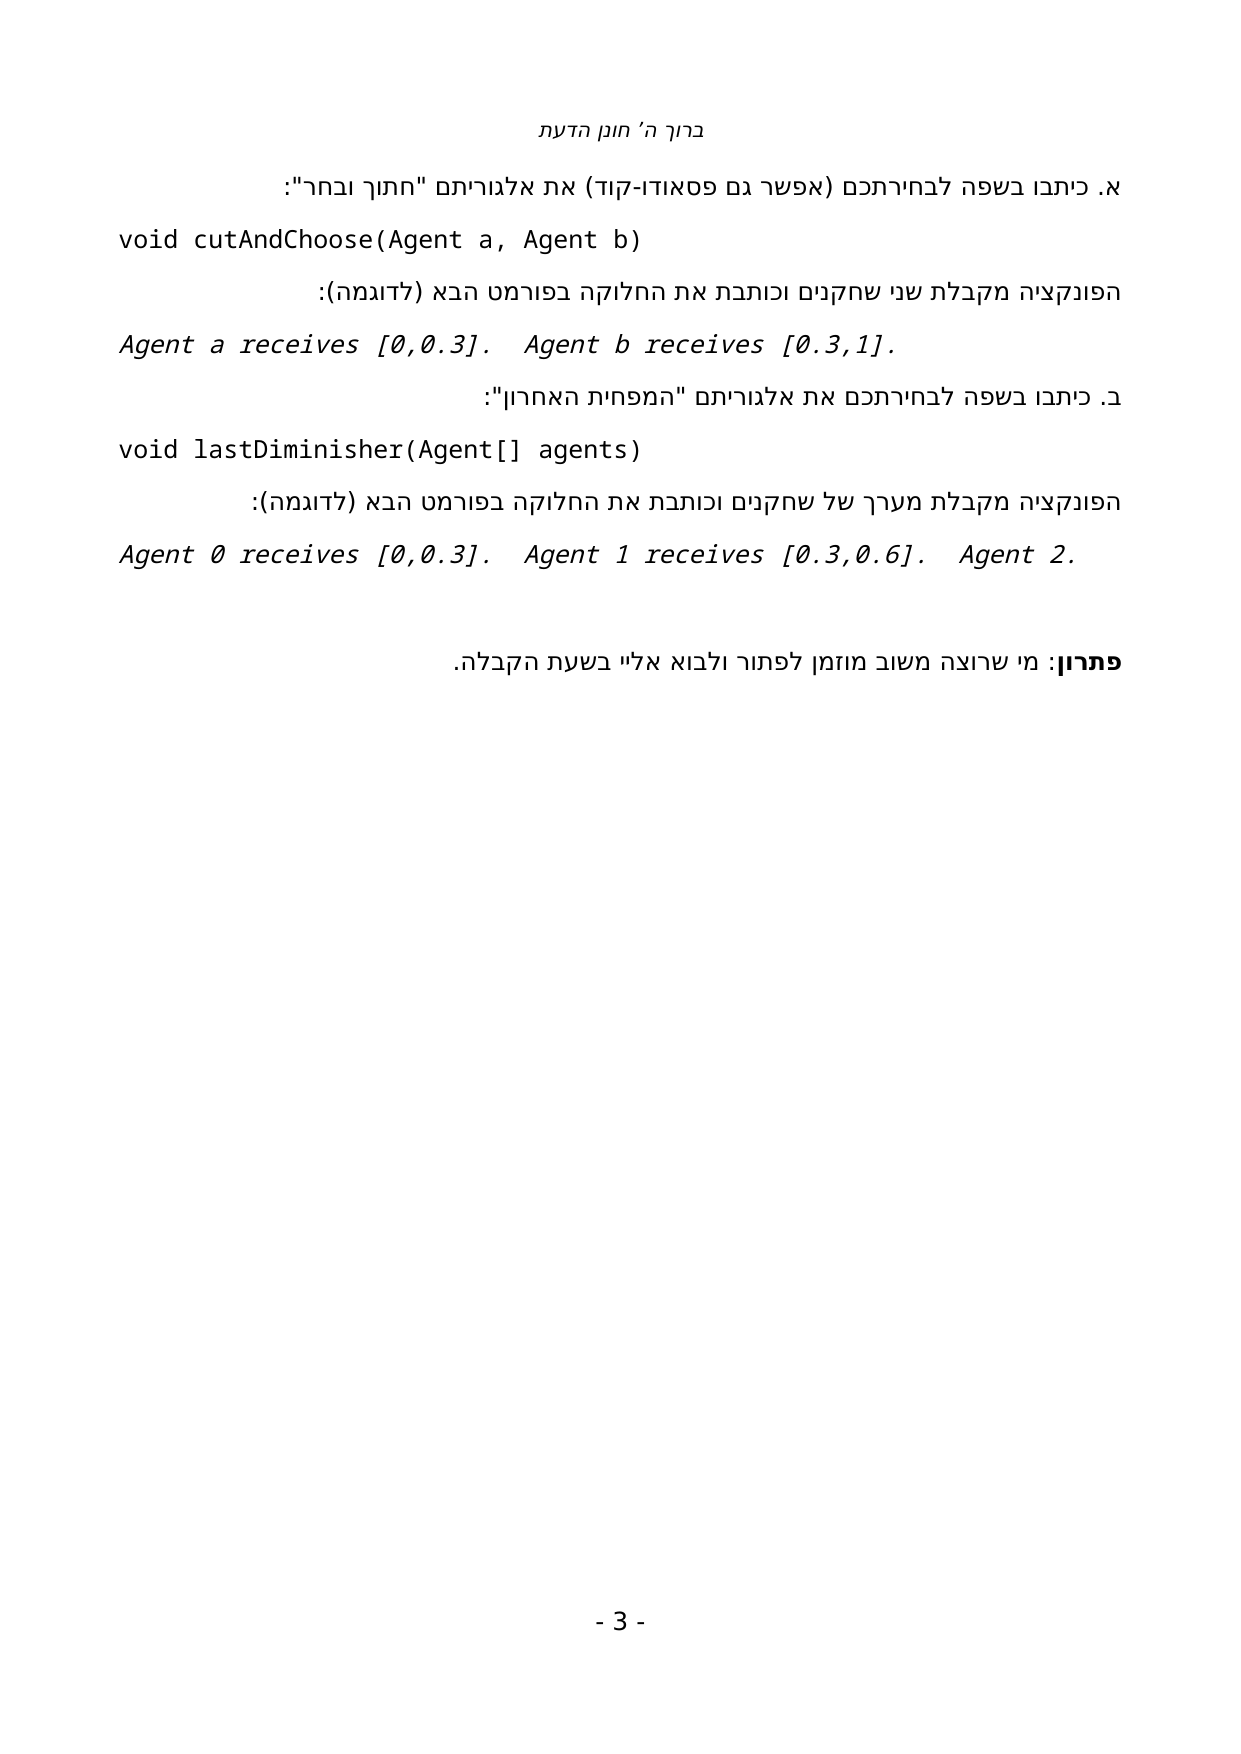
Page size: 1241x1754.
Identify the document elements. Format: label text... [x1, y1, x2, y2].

text Agent 0 receives [0,0.3]. Agent 1 receives [0.3,0.6]. Agent 2. [118, 536, 1122, 571]
text הפונקציה מקבלת מערך של שחקנים וכותבת את החלוקה בפורמט הבא (לדוגמה): [118, 487, 1122, 516]
text א. כיתבו בשפה לבחירתכם (אפשר גם פסאודו-קוד) את אלגוריתם "חתוך ובחר": [118, 172, 1122, 201]
text פתרון: מי שרוצה משוב מוזמן לפתור ולבוא אליי בשעת הקבלה. [118, 647, 1122, 676]
text void cutAndChoose(Agent a, Agent b) [118, 221, 1122, 256]
text Agent a receives [0,0.3]. Agent b receives [0.3,1]. [118, 326, 1122, 361]
text הפונקציה מקבלת שני שחקנים וכותבת את החלוקה בפורמט הבא (לדוגמה): [118, 277, 1122, 306]
text ב. כיתבו בשפה לבחירתכם את אלגוריתם "המפחית האחרון": [118, 382, 1122, 411]
text void lastDiminisher(Agent[] agents) [118, 431, 1122, 466]
